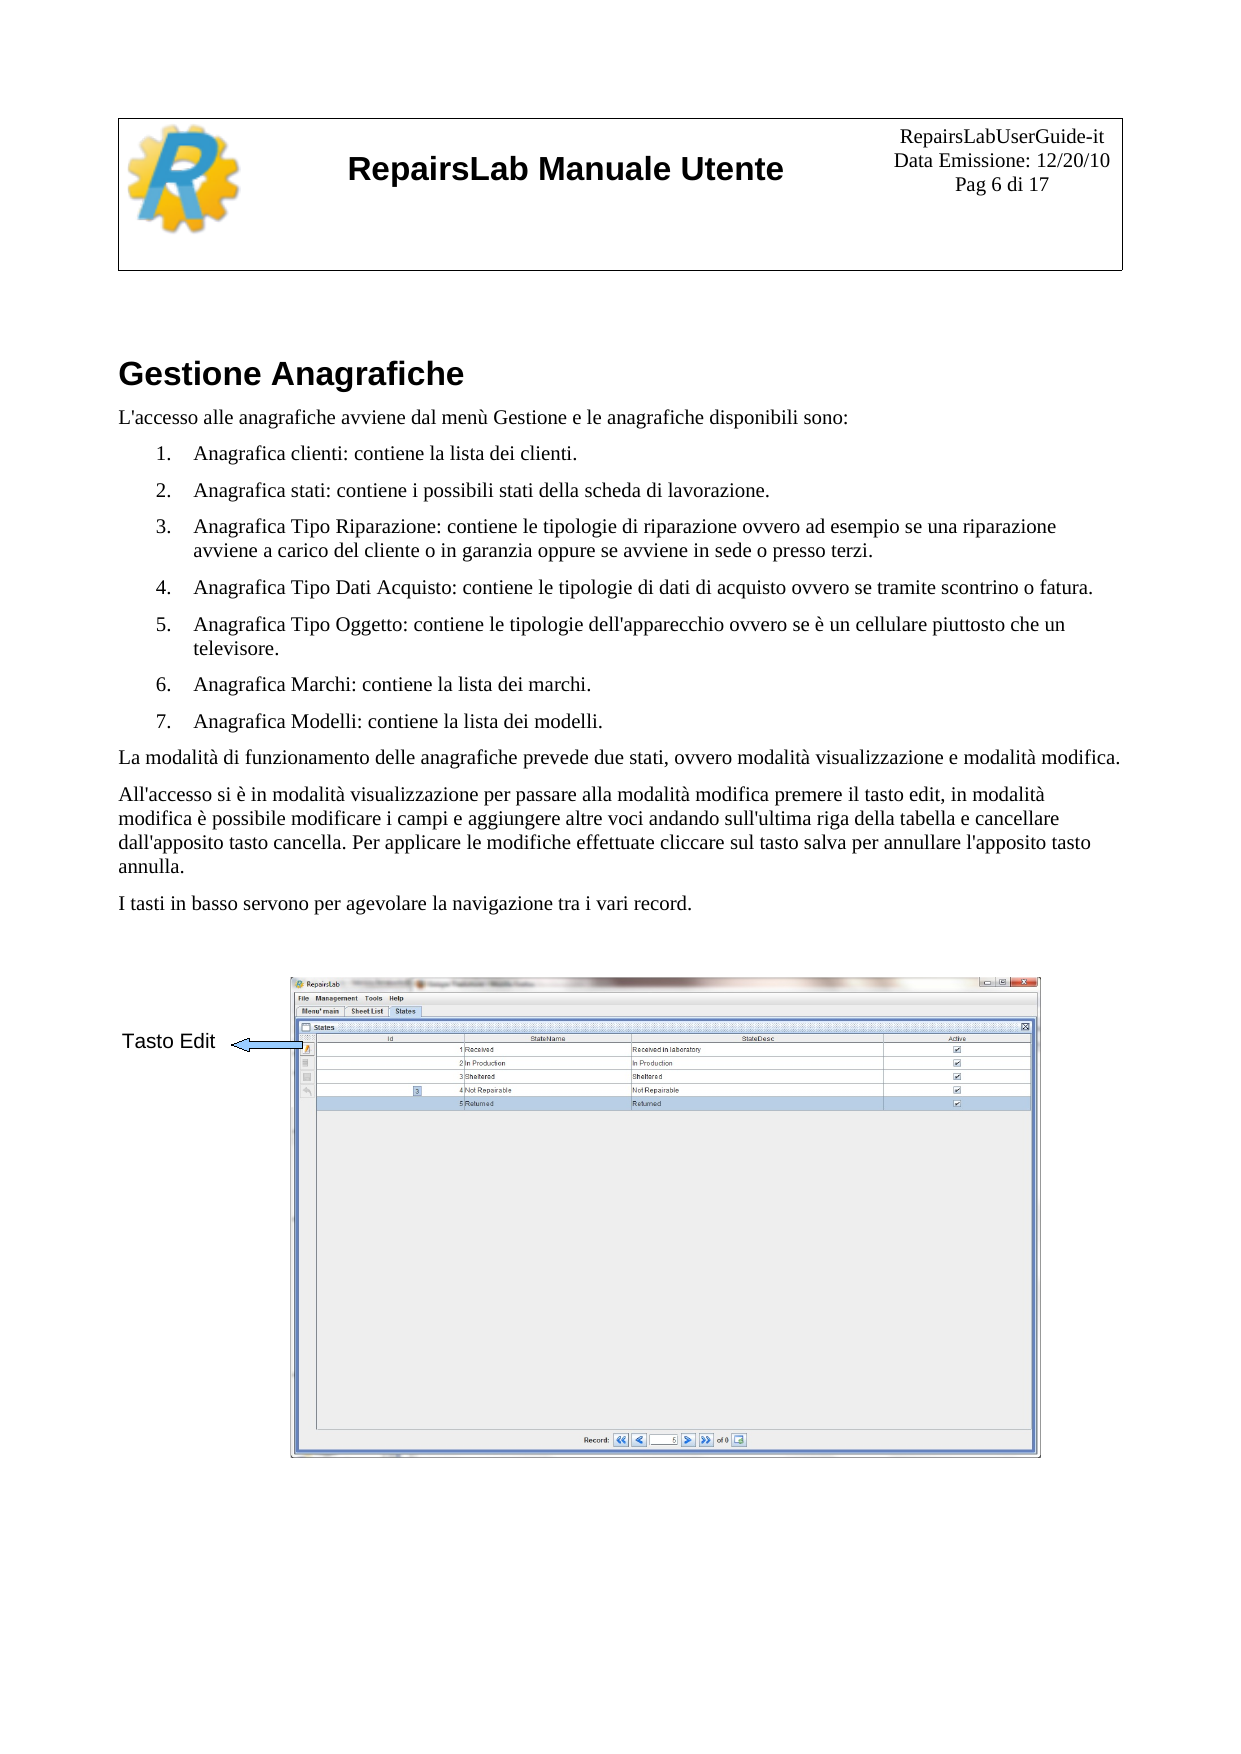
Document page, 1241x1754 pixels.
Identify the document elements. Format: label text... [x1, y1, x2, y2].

picture [127, 123, 241, 236]
text I tasti in basso servono per agevolare la navigazione tra i vari record. [118, 891, 1122, 915]
picture [290, 977, 1041, 1458]
text La modalità di funzionamento delle anagrafiche prevede due stati, ovvero modalità visualizzazione e modalità modifica. [118, 745, 1122, 769]
list Anagrafica stati: contiene i possibili stati della scheda di lavorazione. [156, 478, 1122, 502]
list Anagrafica Tipo Oggetto: contiene le tipologie dell'apparecchio ovvero se è un cellulare piuttosto che un televisore. [156, 612, 1122, 660]
text L'accesso alle anagrafiche avviene dal menù Gestione e le anagrafiche disponibili sono: [118, 405, 1122, 429]
text All'accesso si è in modalità visualizzazione per passare alla modalità modifica premere il tasto edit, in modalità modifica è possibile modificare i campi e aggiungere altre voci andando sull'ultima riga della tabella e cancellare dall'apposito tasto cancella. Per applicare le modifiche effettuate cliccare sul tasto salva per annullare l'apposito tasto annulla. [118, 782, 1122, 878]
list Anagrafica clienti: contiene la lista dei clienti. [156, 441, 1122, 465]
list Anagrafica Modelli: contiene la lista dei modelli. [156, 709, 1122, 733]
subtitle Gestione Anagrafiche [118, 353, 1122, 392]
list Anagrafica Marchi: contiene la lista dei marchi. [156, 672, 1122, 696]
list Anagrafica Tipo Riparazione: contiene le tipologie di riparazione ovvero ad esempio se una riparazione avviene a carico del cliente o in garanzia oppure se avviene in sede o presso terzi. [156, 514, 1122, 562]
list Anagrafica Tipo Dati Acquisto: contiene le tipologie di dati di acquisto ovvero se tramite scontrino o fatura. [156, 575, 1122, 599]
